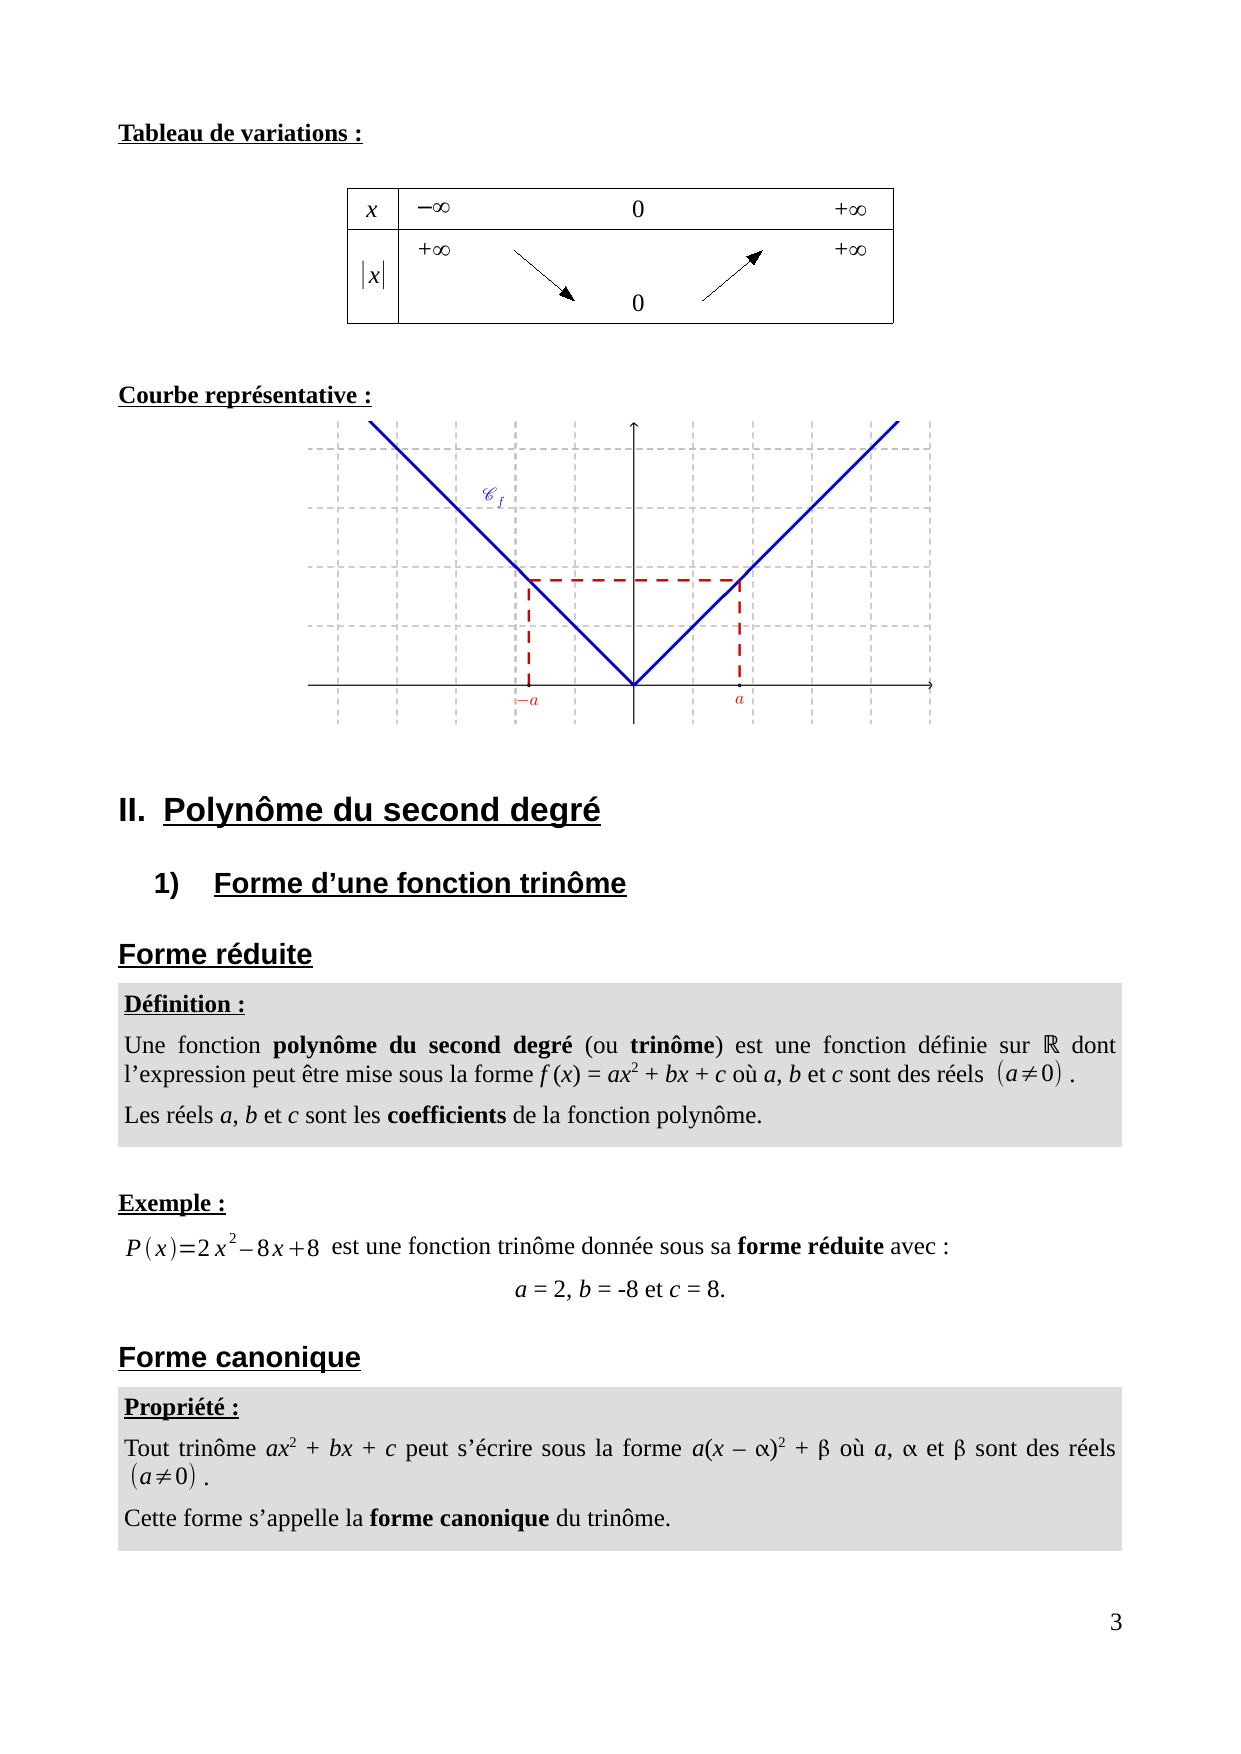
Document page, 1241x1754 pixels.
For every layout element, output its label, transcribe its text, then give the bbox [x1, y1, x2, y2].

table_cell [348, 230, 398, 323]
picture [307, 421, 933, 724]
table_cell +∞ [808, 230, 893, 323]
table_header x [348, 189, 398, 228]
subtitle Polynôme du second degré [118, 790, 1122, 829]
table_header Définition : Une fonction polynôme du second degré (ou trinôme) est une fonction définie sur ℝ dont l’expression peut être mise sous la forme f (x) = ax2 + bx + c où a, b et c sont des réels . Les réels a, b et c sont les coefficients de la fonction polynôme. [118, 983, 1122, 1147]
text Exemple : [118, 1188, 1122, 1217]
subtitle Forme canonique [118, 1341, 1122, 1374]
table_header 0 [619, 189, 657, 228]
subtitle Forme d’une fonction trinôme [153, 866, 1122, 900]
table_header +∞ [808, 189, 893, 228]
table_header Propriété : Tout trinôme ax2 + bx + c peut s’écrire sous la forme a(x – )2 +  où a,  et  sont des réels . Cette forme s’appelle la forme canonique du trinôme. [118, 1387, 1122, 1551]
table_cell [470, 230, 619, 323]
text est une fonction trinôme donnée sous sa forme réduite avec : [118, 1230, 1122, 1262]
table_cell +∞ [399, 230, 470, 323]
table_cell 0 [619, 230, 657, 323]
text Tableau de variations : [118, 118, 1122, 147]
subtitle Forme réduite [118, 937, 1122, 971]
table_header –∞ [399, 189, 470, 228]
table_header [470, 189, 619, 228]
text Courbe représentative : [118, 381, 1122, 409]
table_cell [657, 230, 808, 323]
table_header [657, 189, 808, 228]
text a = 2, b = -8 et c = 8. [118, 1274, 1122, 1303]
